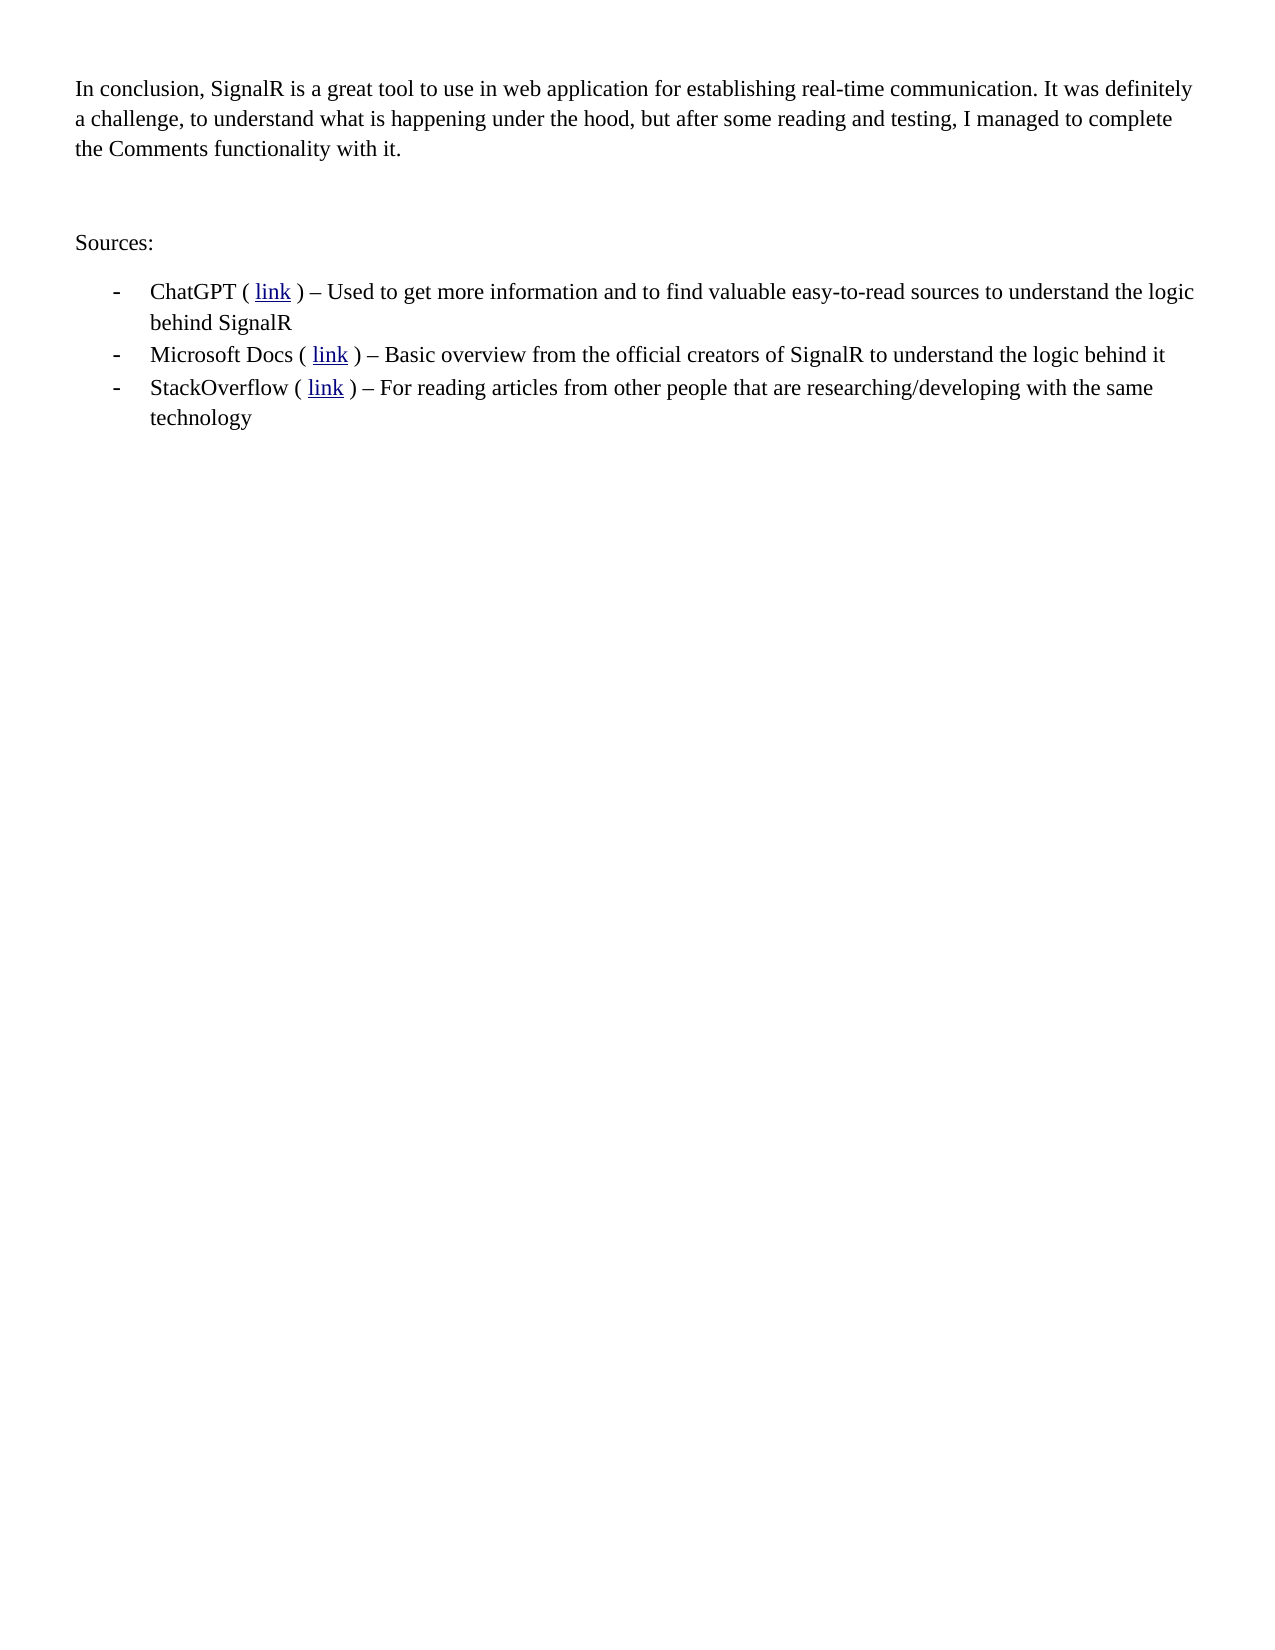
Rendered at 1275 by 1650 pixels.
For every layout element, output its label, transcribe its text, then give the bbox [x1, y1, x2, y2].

text In conclusion, SignalR is a great tool to use in web application for establishing real-time communication. It was definitely a challenge, to understand what is happening under the hood, but after some reading and testing, I managed to complete the Comments functionality with it. [75, 75, 1200, 162]
list StackOverflow ( link ) – For reading articles from other people that are researching/developing with the same technology [112, 372, 1200, 431]
list ChatGPT ( link ) – Used to get more information and to find valuable easy-to-read sources to understand the logic behind SignalR [112, 276, 1200, 335]
list Microsoft Docs ( link ) – Basic overview from the official creators of SignalR to understand the logic behind it [112, 339, 1200, 368]
text Sources: [75, 229, 1200, 256]
